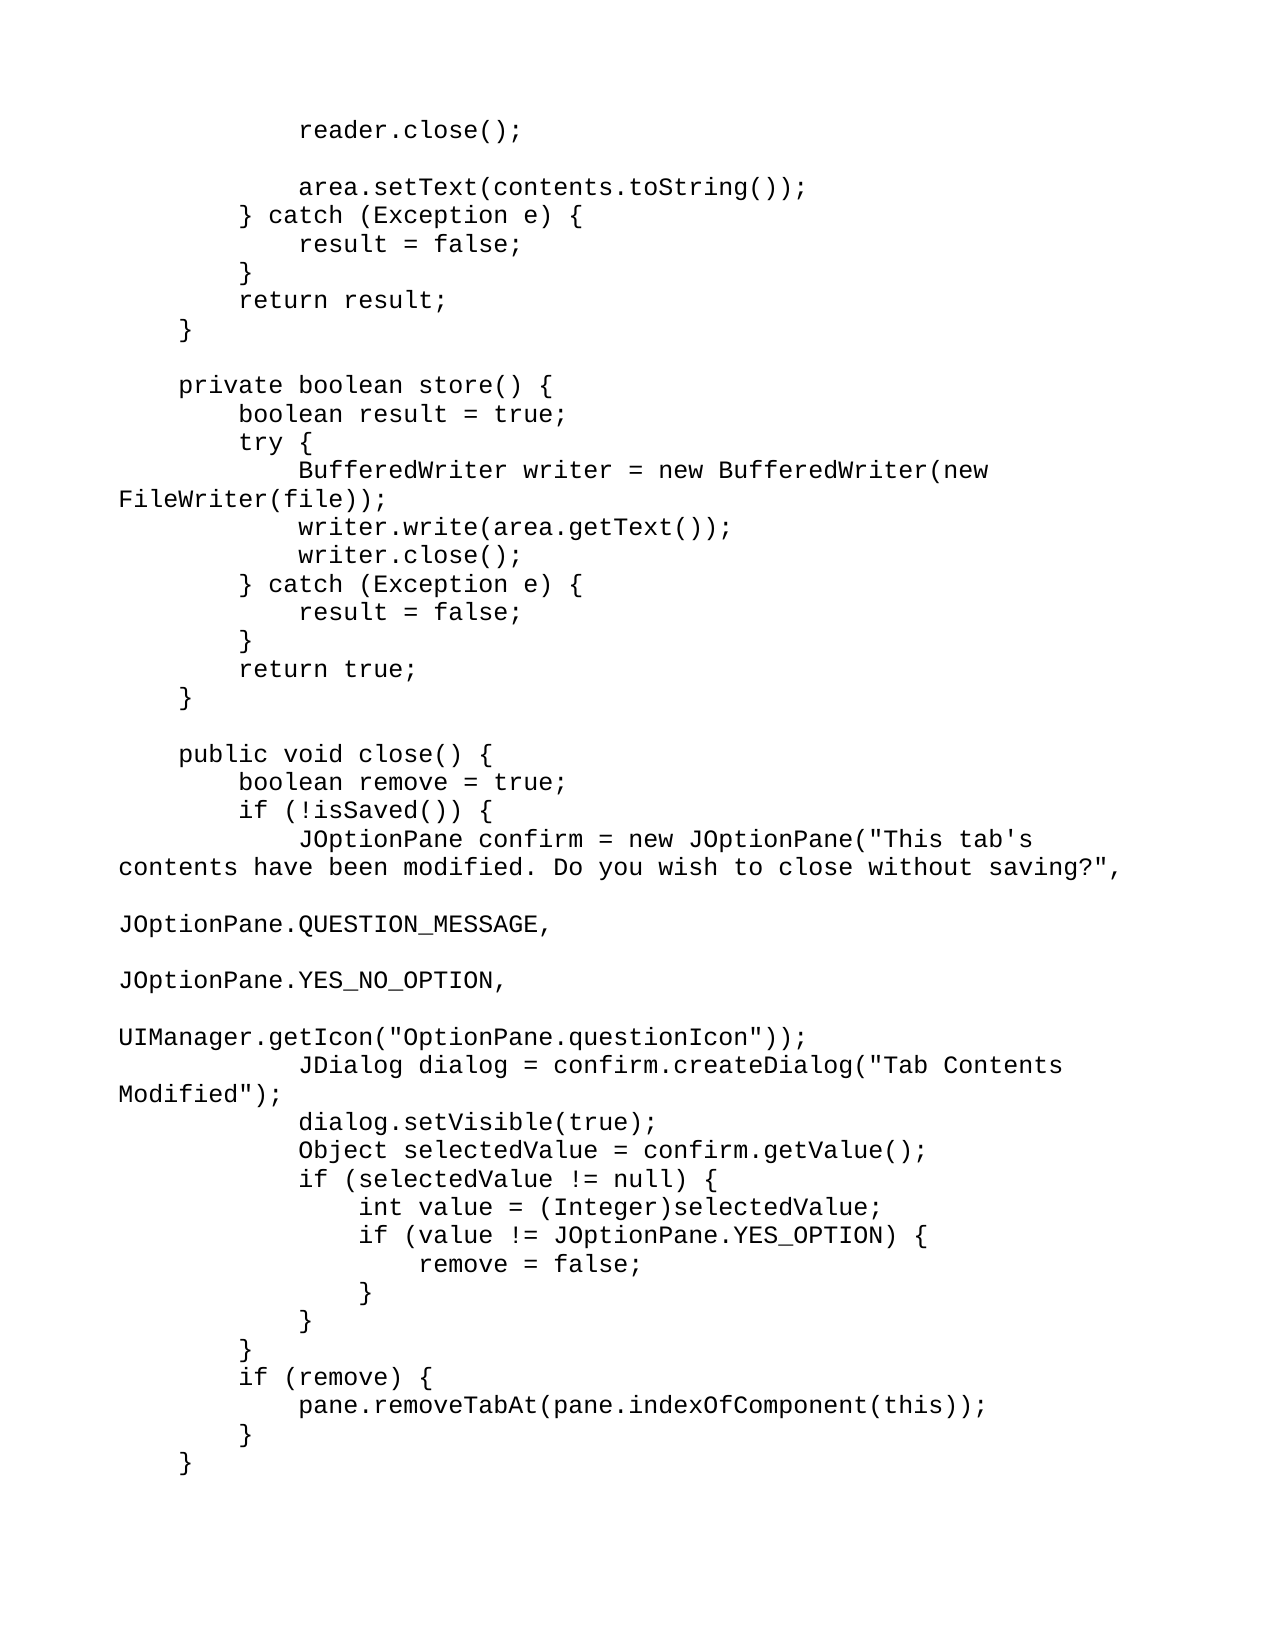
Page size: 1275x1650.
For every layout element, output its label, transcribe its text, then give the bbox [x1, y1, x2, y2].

text result = false; [118, 231, 1157, 260]
text } [118, 1308, 1157, 1336]
text JOptionPane confirm = new JOptionPane("This tab's contents have been modified. Do you wish to close without saving?", [118, 826, 1157, 883]
text if (!isSaved()) { [118, 798, 1157, 826]
text return result; [118, 288, 1157, 316]
text result = false; [118, 600, 1157, 628]
text boolean remove = true; [118, 770, 1157, 798]
text writer.write(area.getText()); [118, 515, 1157, 543]
text int value = (Integer)selectedValue; [118, 1195, 1157, 1223]
text if (value != JOptionPane.YES_OPTION) { [118, 1223, 1157, 1251]
text if (remove) { [118, 1365, 1157, 1393]
text pane.removeTabAt(pane.indexOfComponent(this)); [118, 1393, 1157, 1421]
text } [118, 1280, 1157, 1308]
text UIManager.getIcon("OptionPane.questionIcon")); [118, 996, 1157, 1053]
text } [118, 685, 1157, 713]
text area.setText(contents.toString()); [118, 175, 1157, 203]
text } catch (Exception e) { [118, 571, 1157, 600]
text JOptionPane.YES_NO_OPTION, [118, 940, 1157, 996]
text remove = false; [118, 1251, 1157, 1280]
text } [118, 628, 1157, 656]
text dialog.setVisible(true); [118, 1110, 1157, 1138]
text } [118, 260, 1157, 288]
text Object selectedValue = confirm.getValue(); [118, 1138, 1157, 1166]
text reader.close(); [118, 118, 1157, 146]
text } [118, 1421, 1157, 1450]
text } [118, 1336, 1157, 1365]
text BufferedWriter writer = new BufferedWriter(new FileWriter(file)); [118, 458, 1157, 515]
text } catch (Exception e) { [118, 203, 1157, 231]
text JDialog dialog = confirm.createDialog("Tab Contents Modified"); [118, 1053, 1157, 1110]
text if (selectedValue != null) { [118, 1166, 1157, 1195]
text try { [118, 430, 1157, 458]
text } [118, 1450, 1157, 1478]
text private boolean store() { [118, 373, 1157, 401]
text public void close() { [118, 741, 1157, 770]
text boolean result = true; [118, 401, 1157, 430]
text return true; [118, 656, 1157, 685]
text JOptionPane.QUESTION_MESSAGE, [118, 883, 1157, 940]
text } [118, 316, 1157, 345]
text writer.close(); [118, 543, 1157, 571]
